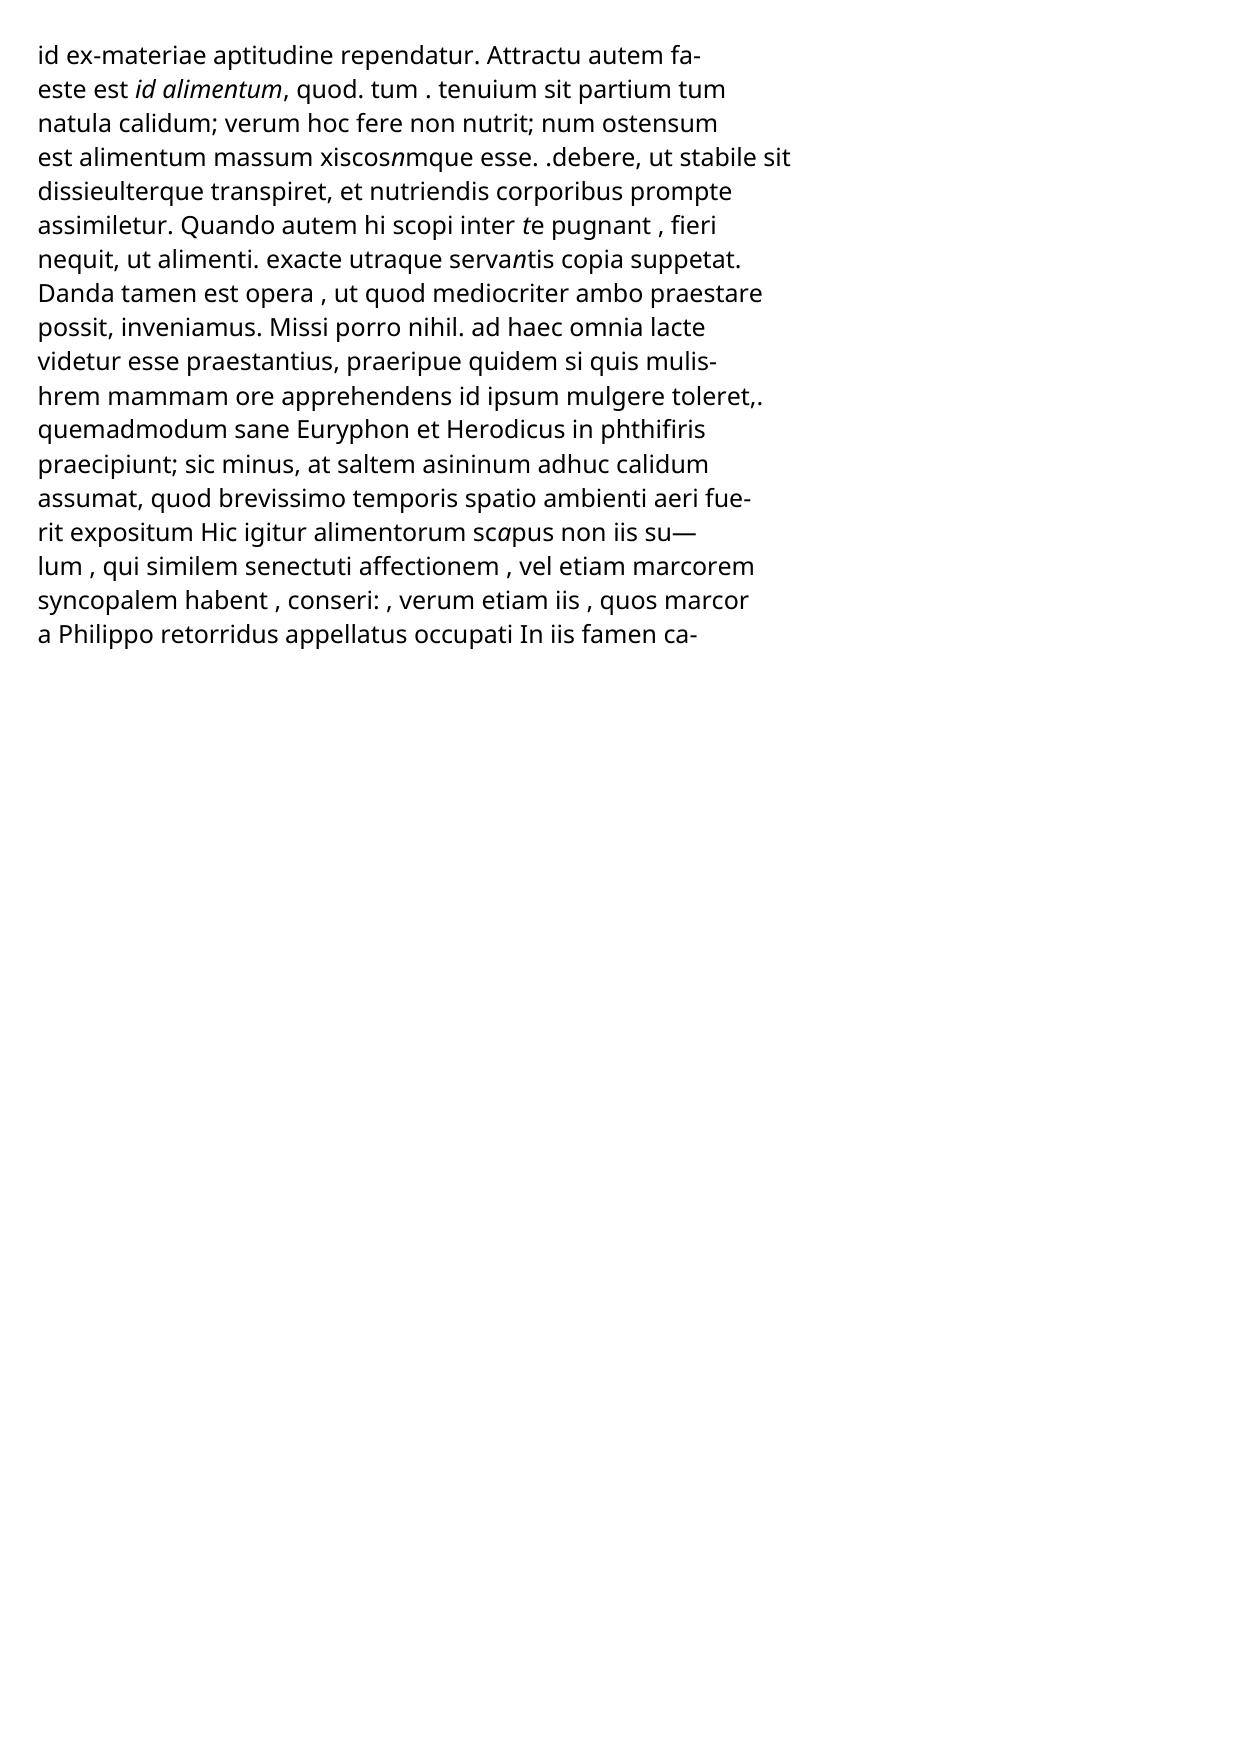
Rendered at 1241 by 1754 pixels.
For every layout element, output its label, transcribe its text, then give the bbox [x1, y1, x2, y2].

text id ex-materiae aptitudine rependatur. Attractu autem fa- este est id alimentum, quod. tum . tenuium sit partium tum natula calidum; verum hoc fere non nutrit; num ostensum est alimentum massum xiscosnmque esse. .debere, ut stabile sit dissieulterque transpiret, et nutriendis corporibus prompte assimiletur. Quando autem hi scopi inter te pugnant , fieri nequit, ut alimenti. exacte utraque servantis copia suppetat. Danda tamen est opera , ut quod mediocriter ambo praestare possit, inveniamus. Missi porro nihil. ad haec omnia lacte videtur esse praestantius, praeripue quidem si quis mulis- hrem mammam ore apprehendens id ipsum mulgere toleret,. quemadmodum sane Euryphon et Herodicus in phthifiris praecipiunt; sic minus, at saltem asininum adhuc calidum assumat, quod brevissimo temporis spatio ambienti aeri fue- rit expositum Hic igitur alimentorum scapus non iis su— lum , qui similem senectuti affectionem , vel etiam marcorem syncopalem habent , conseri: , verum etiam iis , quos marcor a Philippo retorridus appellatus occupati In iis famen ca- [37, 37, 1203, 651]
